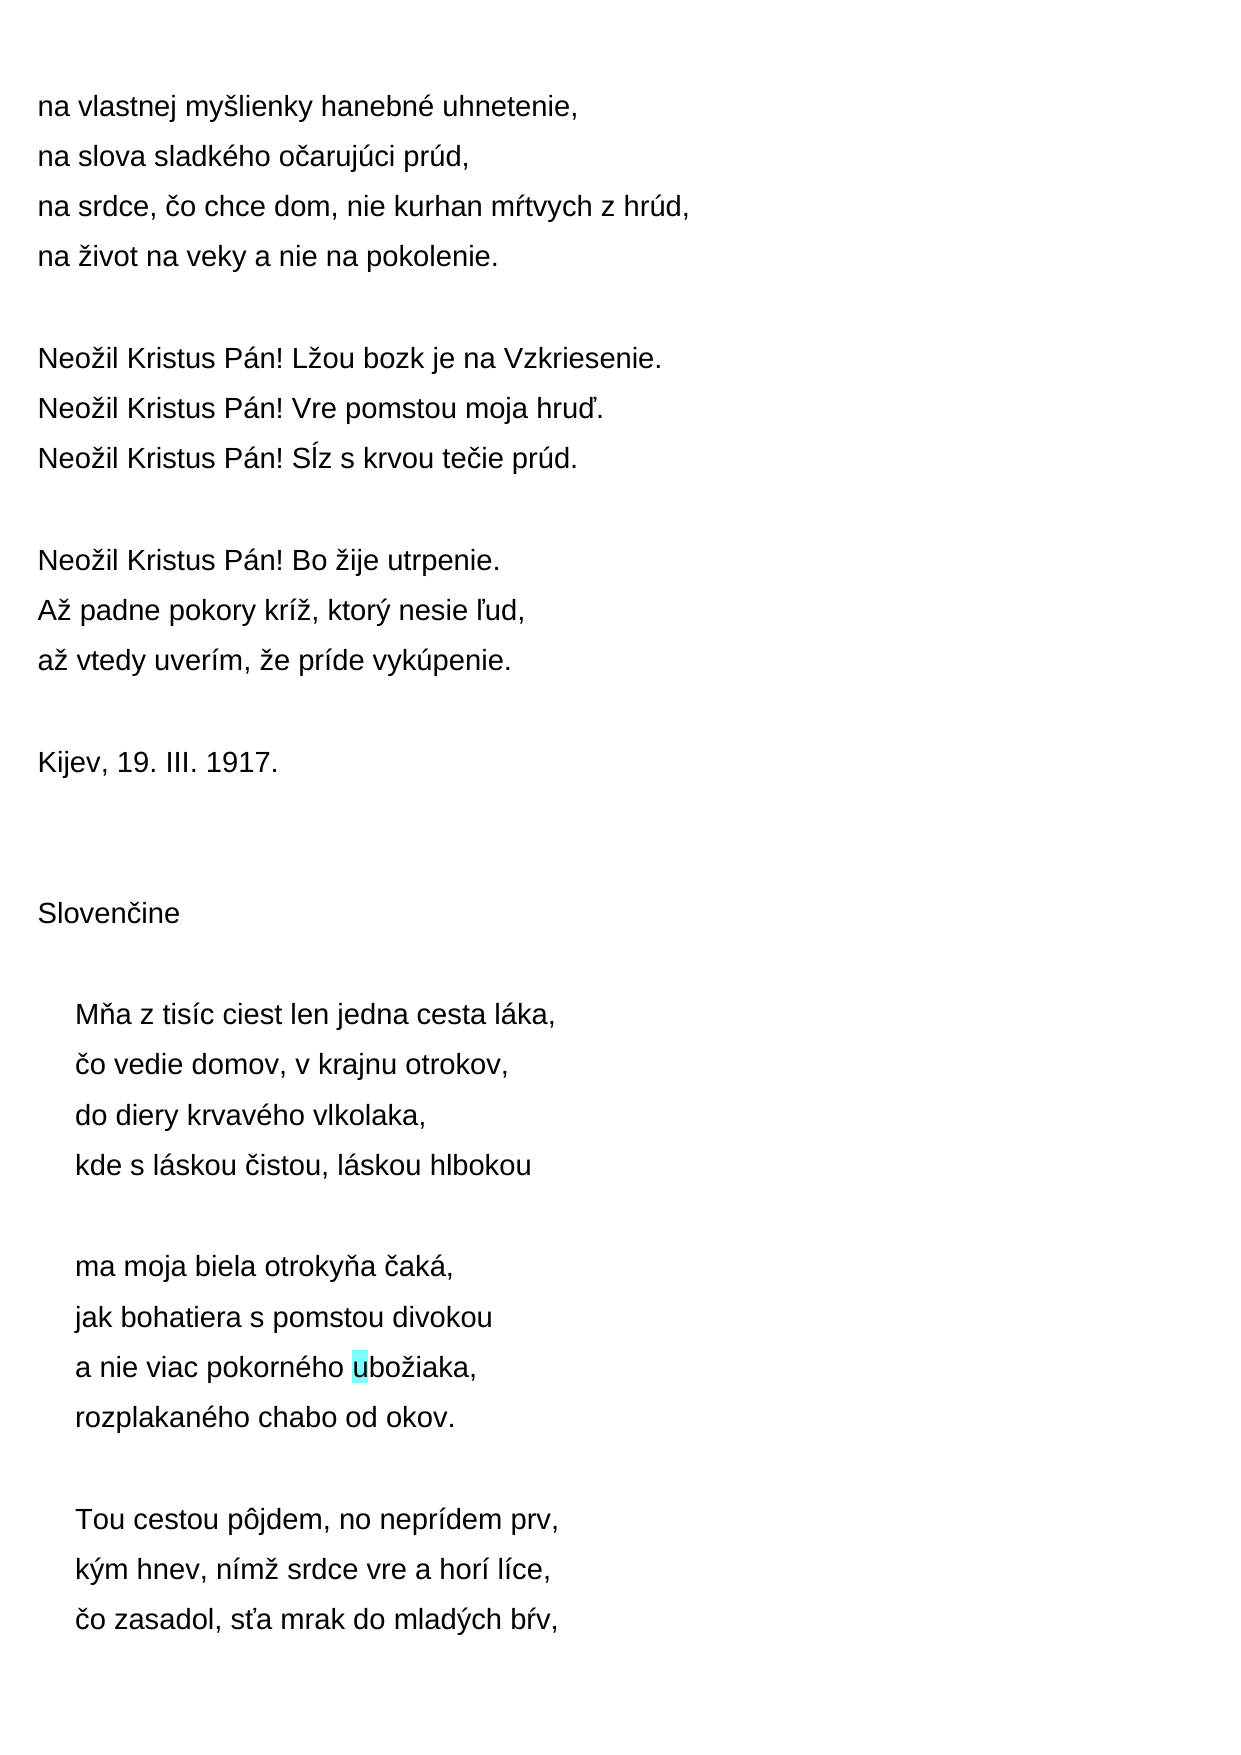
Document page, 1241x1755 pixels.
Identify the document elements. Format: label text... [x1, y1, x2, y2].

text a nie viac pokorného ubožiaka, [37, 1350, 1136, 1383]
text Neožil Kristus Pán! Sĺz s krvou tečie prúd. [37, 441, 1136, 475]
text Neožil Kristus Pán! Lžou bozk je na Vzkriesenie. [37, 341, 1136, 374]
text čo zasadol, sťa mrak do mladých bŕv, [37, 1602, 1136, 1636]
text Kijev, 19. III. 1917. [37, 745, 1136, 778]
text rozplakaného chabo od okov. [37, 1400, 1136, 1434]
text na život na veky a nie na pokolenie. [37, 239, 1136, 273]
text Neožil Kristus Pán! Bo žije utrpenie. [37, 543, 1136, 576]
text Mňa z tisíc ciest len jedna cesta láka, [37, 997, 1136, 1031]
text kde s láskou čistou, láskou hlbokou [37, 1148, 1136, 1182]
text jak bohatiera s pomstou divokou [37, 1300, 1136, 1333]
text Tou cestou pôjdem, no neprídem prv, [37, 1502, 1136, 1535]
text do diery krvavého vlkolaka, [37, 1098, 1136, 1131]
text na slova sladkého očarujúci prúd, [37, 139, 1136, 172]
text čo vedie domov, v krajnu otrokov, [37, 1047, 1136, 1081]
text Až padne pokory kríž, ktorý nesie ľud, [37, 593, 1136, 627]
text až vtedy uverím, že príde vykúpenie. [37, 643, 1136, 677]
text ma moja biela otrokyňa čaká, [37, 1249, 1136, 1283]
subtitle Slovenčine [37, 896, 1136, 929]
text na srdce, čo chce dom, nie kurhan mŕtvych z hrúd, [37, 189, 1136, 223]
text na vlastnej myšlienky hanebné uhnetenie, [37, 88, 1136, 122]
text Neožil Kristus Pán! Vre pomstou moja hruď. [37, 391, 1136, 425]
text kým hnev, nímž srdce vre a horí líce, [37, 1552, 1136, 1586]
